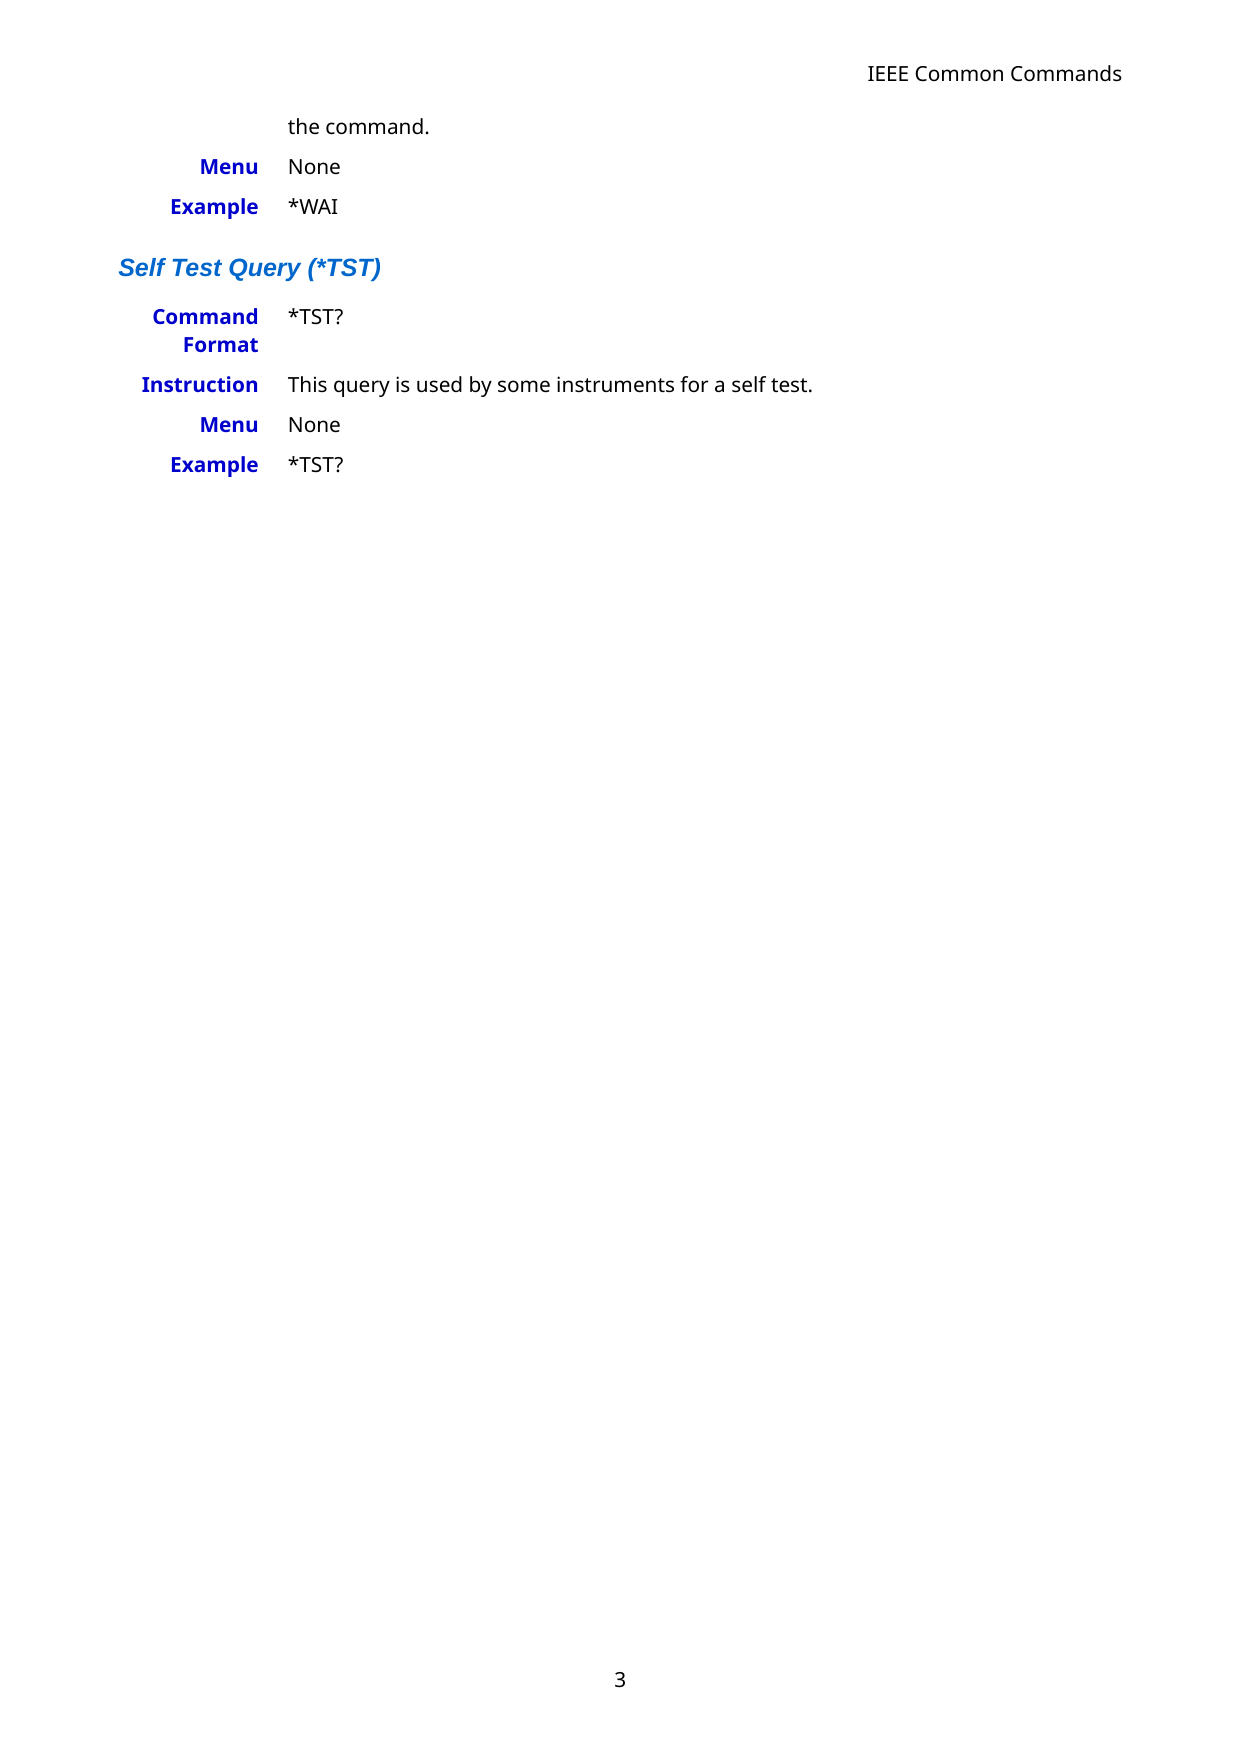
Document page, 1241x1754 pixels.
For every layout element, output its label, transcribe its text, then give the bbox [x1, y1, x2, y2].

table_cell [118, 106, 282, 146]
table_cell Instruction [118, 364, 282, 404]
table_cell This query is used by some instruments for a self test. [282, 364, 1122, 404]
table_cell *TST? [282, 444, 1122, 484]
table_cell Example [118, 186, 282, 226]
table_cell *WAI [282, 186, 1122, 226]
table_cell Example [118, 444, 282, 484]
table_cell the command. [282, 106, 1122, 146]
table_cell Menu [118, 404, 282, 444]
subtitle Self Test Query (*TST) [118, 252, 1122, 281]
table_cell Menu [118, 146, 282, 186]
table_header *TST? [282, 296, 1122, 364]
table_cell None [282, 404, 1122, 444]
table_header Command Format [118, 296, 282, 364]
table_cell None [282, 146, 1122, 186]
